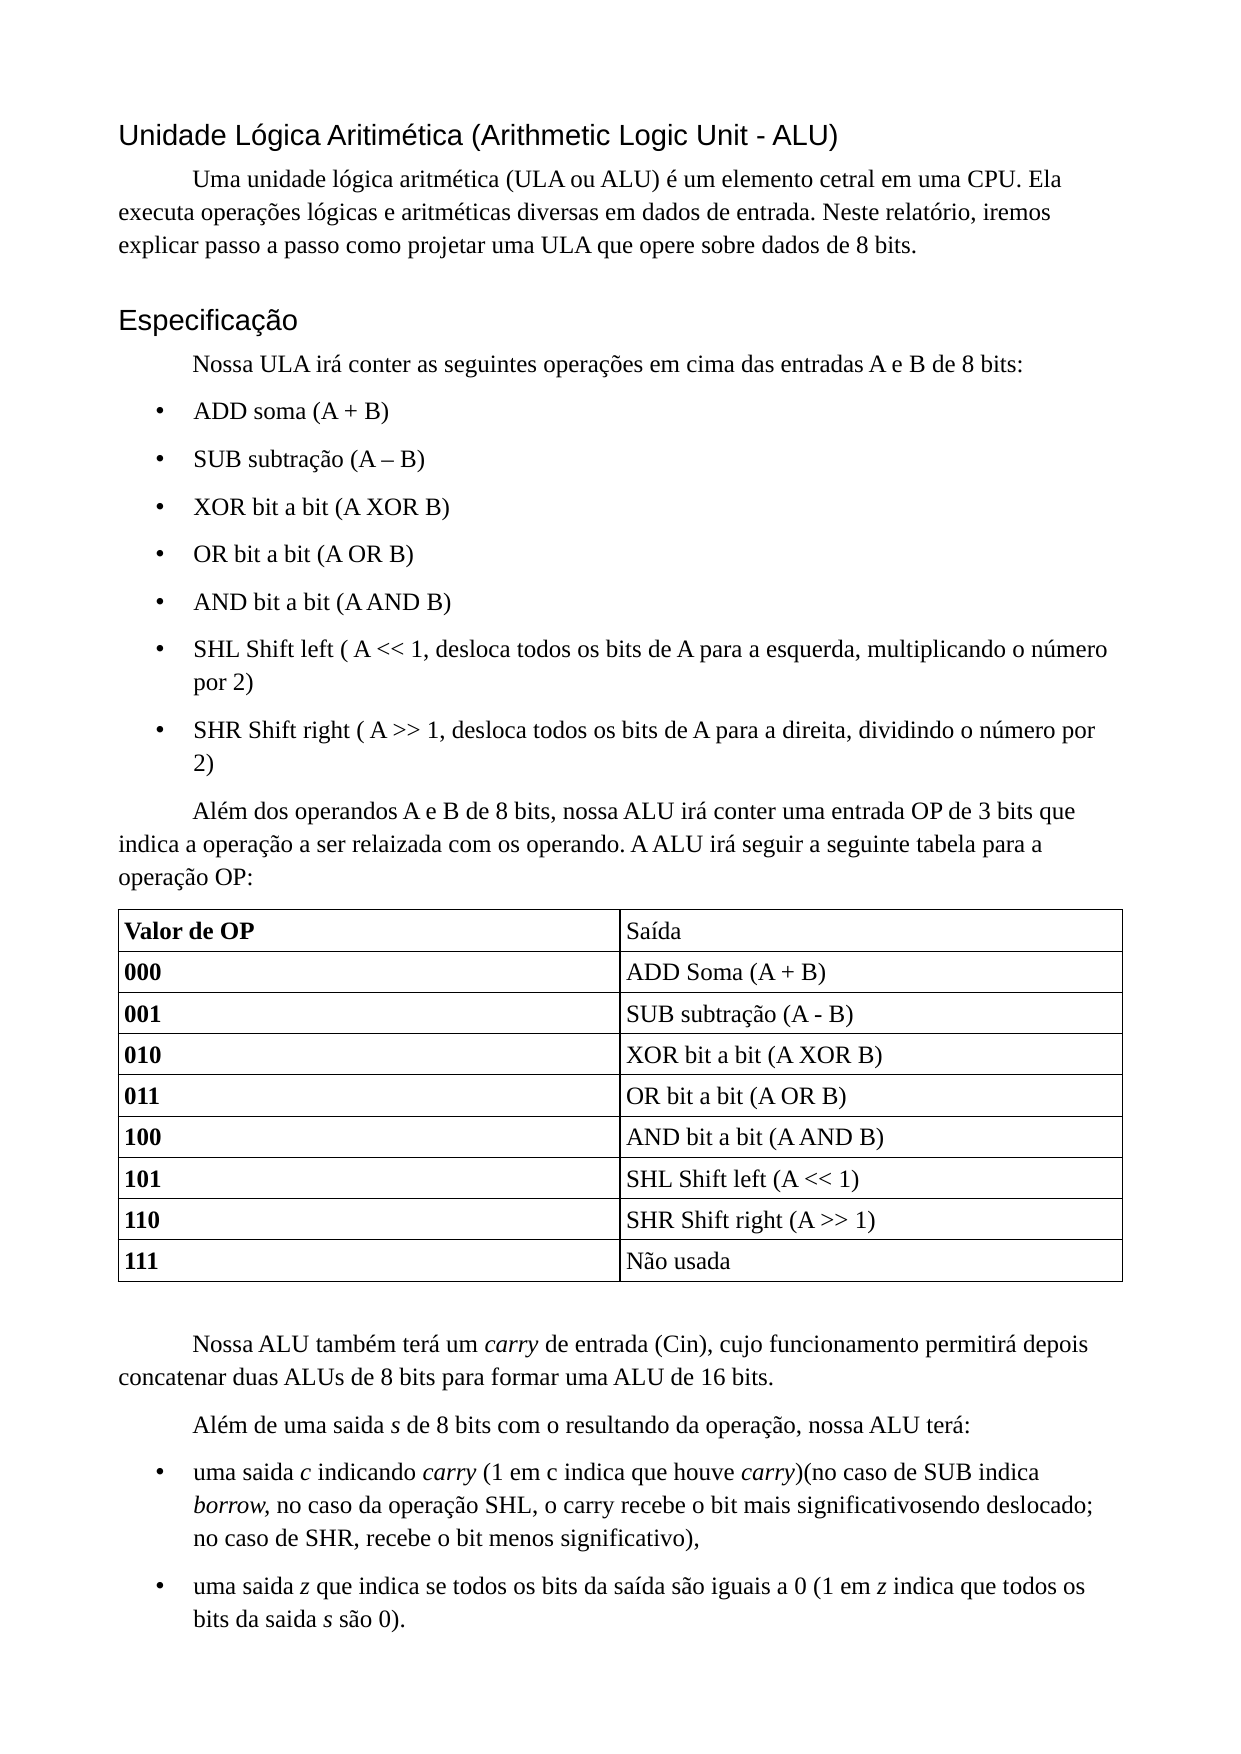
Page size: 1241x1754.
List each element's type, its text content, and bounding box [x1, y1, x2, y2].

text Além dos operandos A e B de 8 bits, nossa ALU irá conter uma entrada OP de 3 bits que indica a operação a ser relaizada com os operando. A ALU irá seguir a seguinte tabela para a operação OP: [118, 796, 1122, 891]
subtitle Especificação [118, 303, 1122, 336]
table_cell SHR Shift right (A >> 1) [621, 1199, 1122, 1239]
table_cell 001 [119, 993, 619, 1033]
table_cell SUB subtração (A - B) [621, 993, 1122, 1033]
table_cell AND bit a bit (A AND B) [621, 1117, 1122, 1157]
table_cell 101 [119, 1158, 619, 1198]
table_header Saída [621, 910, 1122, 951]
text Nossa ALU também terá um carry de entrada (Cin), cujo funcionamento permitirá depois concatenar duas ALUs de 8 bits para formar uma ALU de 16 bits. [118, 1329, 1122, 1391]
table_cell 000 [119, 952, 619, 992]
list SHL Shift left ( A << 1, desloca todos os bits de A para a esquerda, multiplicando o número por 2) [156, 634, 1122, 696]
text Uma unidade lógica aritmética (ULA ou ALU) é um elemento cetral em uma CPU. Ela executa operações lógicas e aritméticas diversas em dados de entrada. Neste relatório, iremos explicar passo a passo como projetar uma ULA que opere sobre dados de 8 bits. [118, 164, 1122, 259]
list uma saida z que indica se todos os bits da saída são iguais a 0 (1 em z indica que todos os bits da saida s são 0). [156, 1571, 1122, 1633]
table_cell 010 [119, 1034, 619, 1074]
table_cell 111 [119, 1240, 619, 1281]
table_cell 100 [119, 1117, 619, 1157]
table_cell XOR bit a bit (A XOR B) [621, 1034, 1122, 1074]
list ADD soma (A + B) [156, 396, 1122, 425]
list XOR bit a bit (A XOR B) [156, 492, 1122, 520]
list SUB subtração (A – B) [156, 444, 1122, 473]
table_cell ADD Soma (A + B) [621, 952, 1122, 992]
table_cell SHL Shift left (A << 1) [621, 1158, 1122, 1198]
text Nossa ULA irá conter as seguintes operações em cima das entradas A e B de 8 bits: [118, 349, 1122, 378]
table_cell OR bit a bit (A OR B) [621, 1075, 1122, 1116]
table_cell 110 [119, 1199, 619, 1239]
list OR bit a bit (A OR B) [156, 539, 1122, 568]
text Além de uma saida s de 8 bits com o resultando da operação, nossa ALU terá: [118, 1410, 1122, 1439]
table_cell Não usada [621, 1240, 1122, 1281]
list uma saida c indicando carry (1 em c indica que houve carry)(no caso de SUB indica borrow, no caso da operação SHL, o carry recebe o bit mais significativosendo deslocado; no caso de SHR, recebe o bit menos significativo), [156, 1457, 1122, 1552]
list AND bit a bit (A AND B) [156, 587, 1122, 616]
table_header Valor de OP [119, 910, 619, 951]
list SHR Shift right ( A >> 1, desloca todos os bits de A para a direita, dividindo o número por 2) [156, 715, 1122, 777]
subtitle Unidade Lógica Aritimética (Arithmetic Logic Unit - ALU) [118, 118, 1122, 152]
table_cell 011 [119, 1075, 619, 1116]
